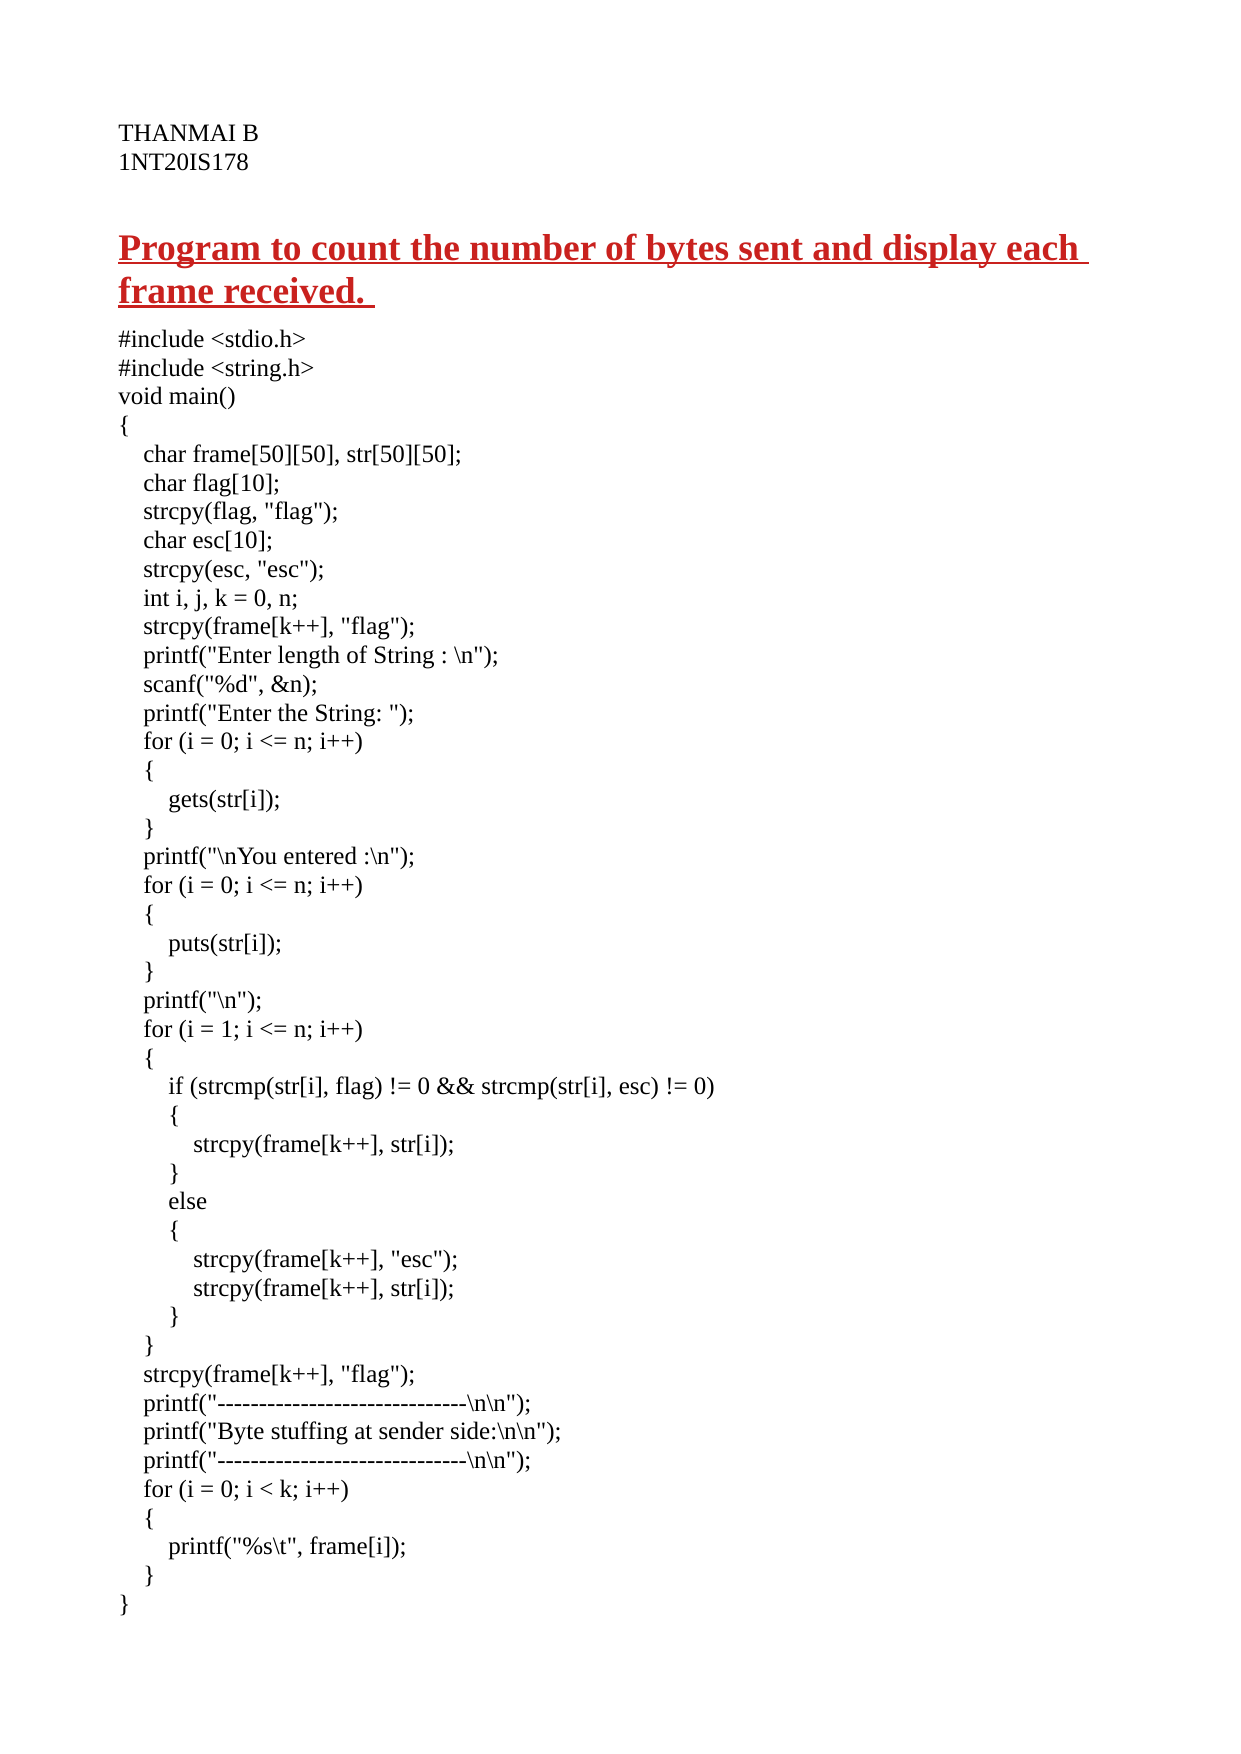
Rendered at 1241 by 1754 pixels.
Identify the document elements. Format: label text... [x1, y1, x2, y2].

text { [118, 755, 1122, 784]
text } [118, 1560, 1122, 1589]
text strcpy(frame[k++], "flag"); [118, 1359, 1122, 1388]
text strcpy(esc, "esc"); [118, 554, 1122, 583]
text printf("\nYou entered :\n"); [118, 841, 1122, 870]
text printf("Enter the String: "); [118, 698, 1122, 726]
text { [118, 1100, 1122, 1129]
text for (i = 0; i <= n; i++) [118, 726, 1122, 755]
text 1NT20IS178 [118, 147, 1122, 176]
text printf("Byte stuffing at sender side:\n\n"); [118, 1416, 1122, 1445]
text } [118, 1158, 1122, 1186]
text char esc[10]; [118, 525, 1122, 554]
text strcpy(frame[k++], "esc"); [118, 1244, 1122, 1273]
text printf("------------------------------\n\n"); [118, 1388, 1122, 1416]
text { [118, 899, 1122, 928]
text strcpy(flag, "flag"); [118, 496, 1122, 525]
text scanf("%d", &n); [118, 669, 1122, 698]
text char frame[50][50], str[50][50]; [118, 439, 1122, 468]
text } [118, 813, 1122, 841]
text } [118, 1330, 1122, 1359]
text int i, j, k = 0, n; [118, 583, 1122, 611]
text } [118, 956, 1122, 985]
text printf("%s\t", frame[i]); [118, 1531, 1122, 1560]
text if (strcmp(str[i], flag) != 0 && strcmp(str[i], esc) != 0) [118, 1071, 1122, 1100]
text } [118, 1301, 1122, 1330]
text printf("\n"); [118, 985, 1122, 1014]
text printf("------------------------------\n\n"); [118, 1445, 1122, 1474]
text gets(str[i]); [118, 784, 1122, 813]
text for (i = 1; i <= n; i++) [118, 1014, 1122, 1043]
text THANMAI B [118, 118, 1122, 147]
text void main() [118, 381, 1122, 410]
text printf("Enter length of String : \n"); [118, 640, 1122, 669]
subtitle Program to count the number of bytes sent and display each frame received. [118, 225, 1122, 311]
text strcpy(frame[k++], "flag"); [118, 611, 1122, 640]
text { [118, 1043, 1122, 1071]
text char flag[10]; [118, 468, 1122, 496]
text strcpy(frame[k++], str[i]); [118, 1129, 1122, 1158]
text strcpy(frame[k++], str[i]); [118, 1273, 1122, 1301]
text #include <stdio.h> [118, 324, 1122, 353]
text { [118, 1215, 1122, 1244]
text } [118, 1589, 1122, 1618]
text #include <string.h> [118, 353, 1122, 381]
text for (i = 0; i < k; i++) [118, 1474, 1122, 1503]
text { [118, 1503, 1122, 1531]
text { [118, 410, 1122, 439]
text puts(str[i]); [118, 928, 1122, 956]
text else [118, 1186, 1122, 1215]
text for (i = 0; i <= n; i++) [118, 870, 1122, 899]
